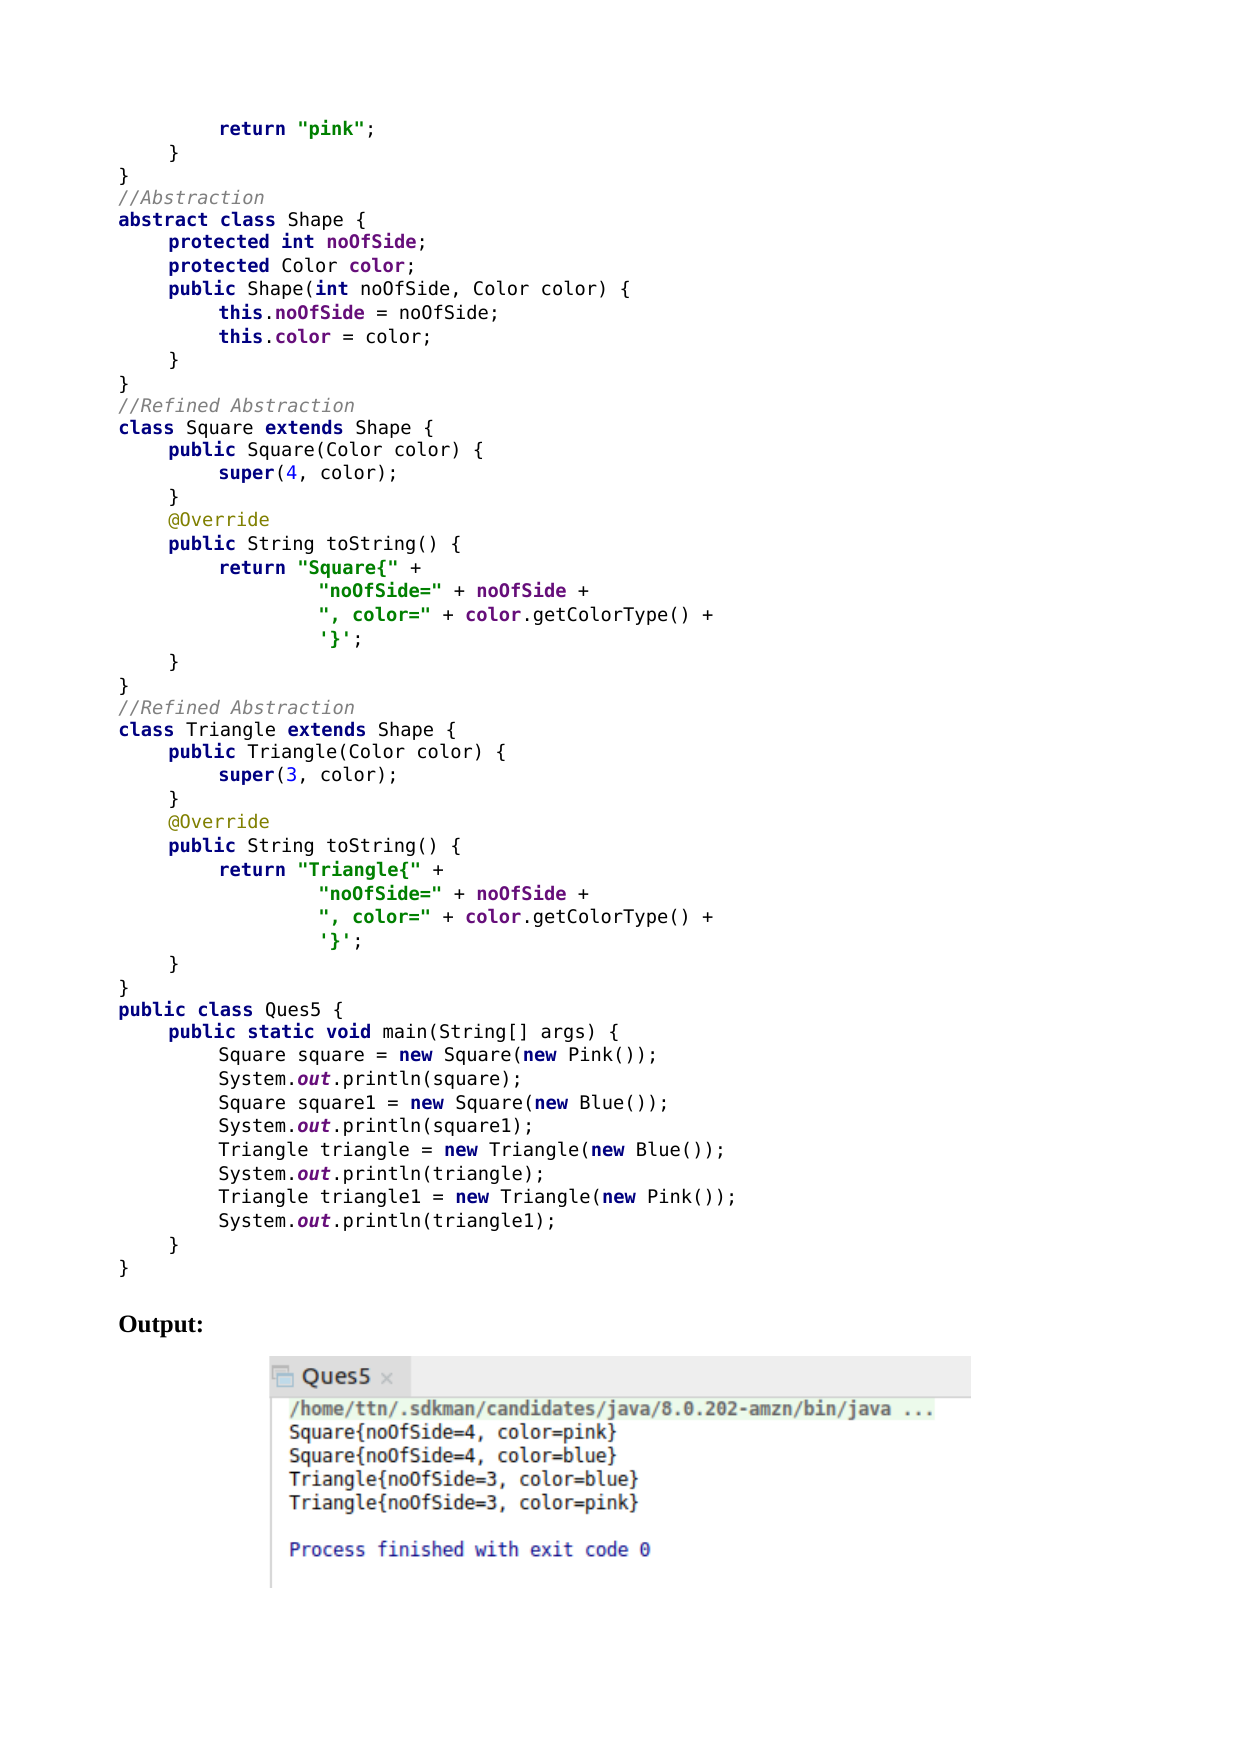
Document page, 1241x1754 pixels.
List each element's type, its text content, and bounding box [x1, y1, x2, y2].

text public Triangle(Color color) { [118, 741, 1122, 764]
text } [118, 486, 1122, 509]
text } [118, 349, 1122, 373]
text @Override [118, 812, 1122, 835]
text @Override [118, 509, 1122, 533]
text "noOfSide=" + noOfSide + [118, 580, 1122, 604]
text Triangle triangle1 = new Triangle(new Pink()); [118, 1186, 1122, 1210]
text } [118, 675, 1122, 697]
text "noOfSide=" + noOfSide + [118, 882, 1122, 906]
text Square square1 = new Square(new Blue()); [118, 1092, 1122, 1115]
text public class Ques5 { [118, 999, 1122, 1021]
text super(4, color); [118, 462, 1122, 486]
text ", color=" + color.getColorType() + [118, 604, 1122, 628]
text return "pink"; [118, 118, 1122, 142]
text //Abstraction [118, 187, 1122, 209]
text Triangle triangle = new Triangle(new Blue()); [118, 1139, 1122, 1163]
text } [118, 165, 1122, 187]
text System.out.println(triangle1); [118, 1210, 1122, 1234]
text System.out.println(square1); [118, 1115, 1122, 1139]
picture [269, 1356, 971, 1588]
text } [118, 373, 1122, 395]
text Square square = new Square(new Pink()); [118, 1044, 1122, 1068]
text protected Color color; [118, 255, 1122, 278]
text return "Triangle{" + [118, 859, 1122, 882]
text super(3, color); [118, 764, 1122, 788]
text } [118, 1234, 1122, 1257]
text class Square extends Shape { [118, 417, 1122, 438]
text public static void main(String[] args) { [118, 1021, 1122, 1044]
text public String toString() { [118, 533, 1122, 557]
text public String toString() { [118, 835, 1122, 859]
text Output: [118, 1309, 1122, 1337]
text } [118, 953, 1122, 977]
text class Triangle extends Shape { [118, 719, 1122, 741]
text } [118, 1257, 1122, 1279]
text this.noOfSide = noOfSide; [118, 302, 1122, 326]
text //Refined Abstraction [118, 395, 1122, 417]
text public Shape(int noOfSide, Color color) { [118, 278, 1122, 302]
text } [118, 977, 1122, 999]
text '}'; [118, 628, 1122, 651]
text ", color=" + color.getColorType() + [118, 906, 1122, 930]
text '}'; [118, 930, 1122, 953]
text System.out.println(triangle); [118, 1163, 1122, 1186]
text } [118, 651, 1122, 675]
text //Refined Abstraction [118, 697, 1122, 719]
text return "Square{" + [118, 557, 1122, 580]
text protected int noOfSide; [118, 231, 1122, 255]
text System.out.println(square); [118, 1068, 1122, 1092]
text public Square(Color color) { [118, 438, 1122, 462]
text abstract class Shape { [118, 209, 1122, 231]
text } [118, 142, 1122, 165]
text this.color = color; [118, 326, 1122, 349]
text } [118, 788, 1122, 812]
